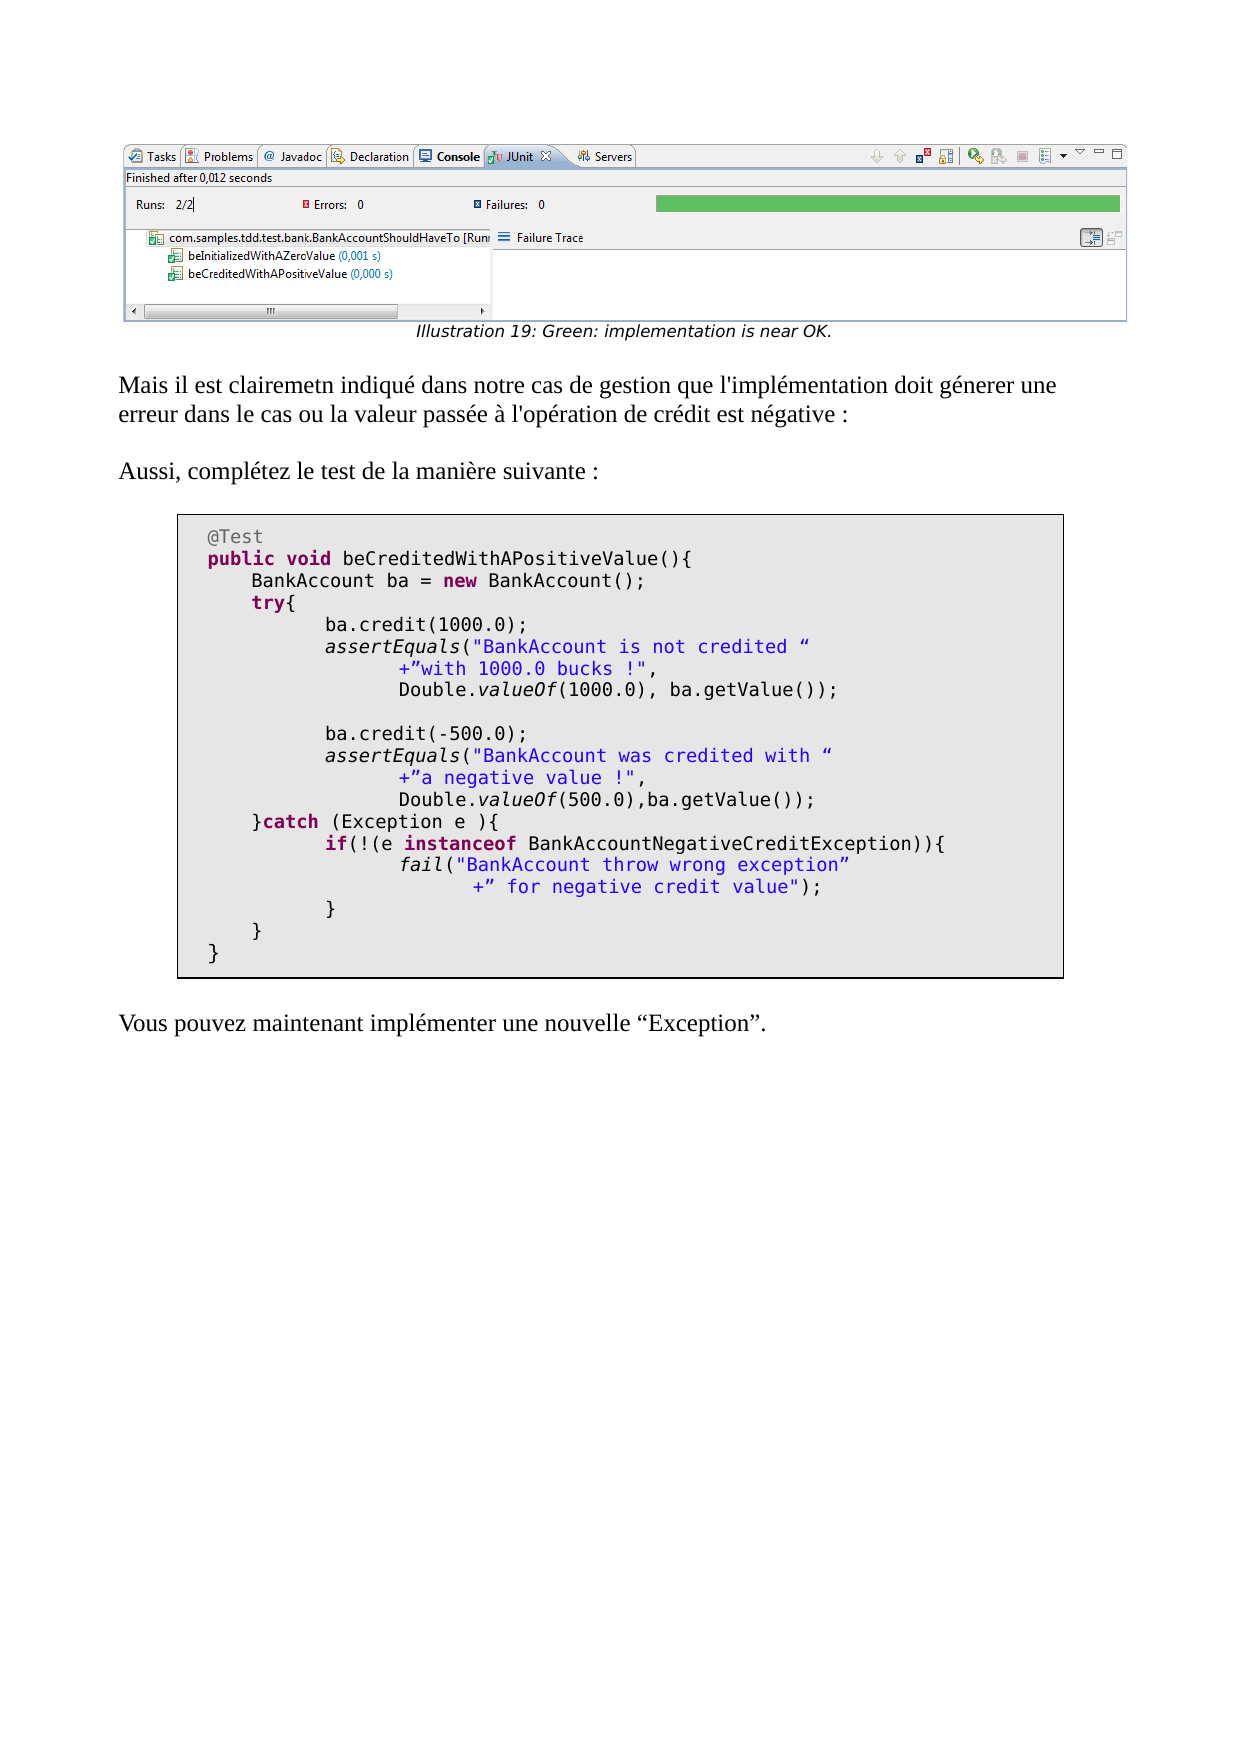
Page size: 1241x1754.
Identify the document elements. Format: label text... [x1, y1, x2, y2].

text } [178, 886, 1063, 908]
text @Test [178, 515, 1063, 536]
picture [123, 144, 1128, 322]
text fail("BankAccount throw wrong exception” [178, 842, 1063, 864]
text BankAccount ba = new BankAccount(); [178, 558, 1063, 579]
text if(!(e instanceof BankAccountNegativeCreditException)){ [178, 820, 1063, 842]
text Double.valueOf(1000.0), ba.getValue()); [178, 667, 1063, 689]
text ba.credit(-500.0); [178, 711, 1063, 733]
text +”a negative value !", [178, 754, 1063, 776]
text Aussi, complétez le test de la manière suivante : [118, 456, 1122, 485]
text Double.valueOf(500.0),ba.getValue()); [178, 776, 1063, 798]
text Mais il est clairemetn indiqué dans notre cas de gestion que l'implémentation doit génerer une erreur dans le cas ou la valeur passée à l'opération de crédit est négative : [118, 370, 1122, 428]
text assertEquals("BankAccount was credited with “ [178, 733, 1063, 754]
text Vous pouvez maintenant implémenter une nouvelle “Exception”. [118, 1008, 1122, 1037]
text } [178, 929, 1063, 977]
text } [178, 908, 1063, 929]
text ba.credit(1000.0); [178, 601, 1063, 623]
text }catch (Exception e ){ [178, 798, 1063, 820]
text Illustration 19: Green: implementation is near OK. [123, 322, 1127, 341]
text +”with 1000.0 bucks !", [178, 645, 1063, 667]
text public void beCreditedWithAPositiveValue(){ [178, 536, 1063, 558]
text try{ [178, 579, 1063, 601]
text +” for negative credit value"); [178, 864, 1063, 886]
text assertEquals("BankAccount is not credited “ [178, 623, 1063, 645]
